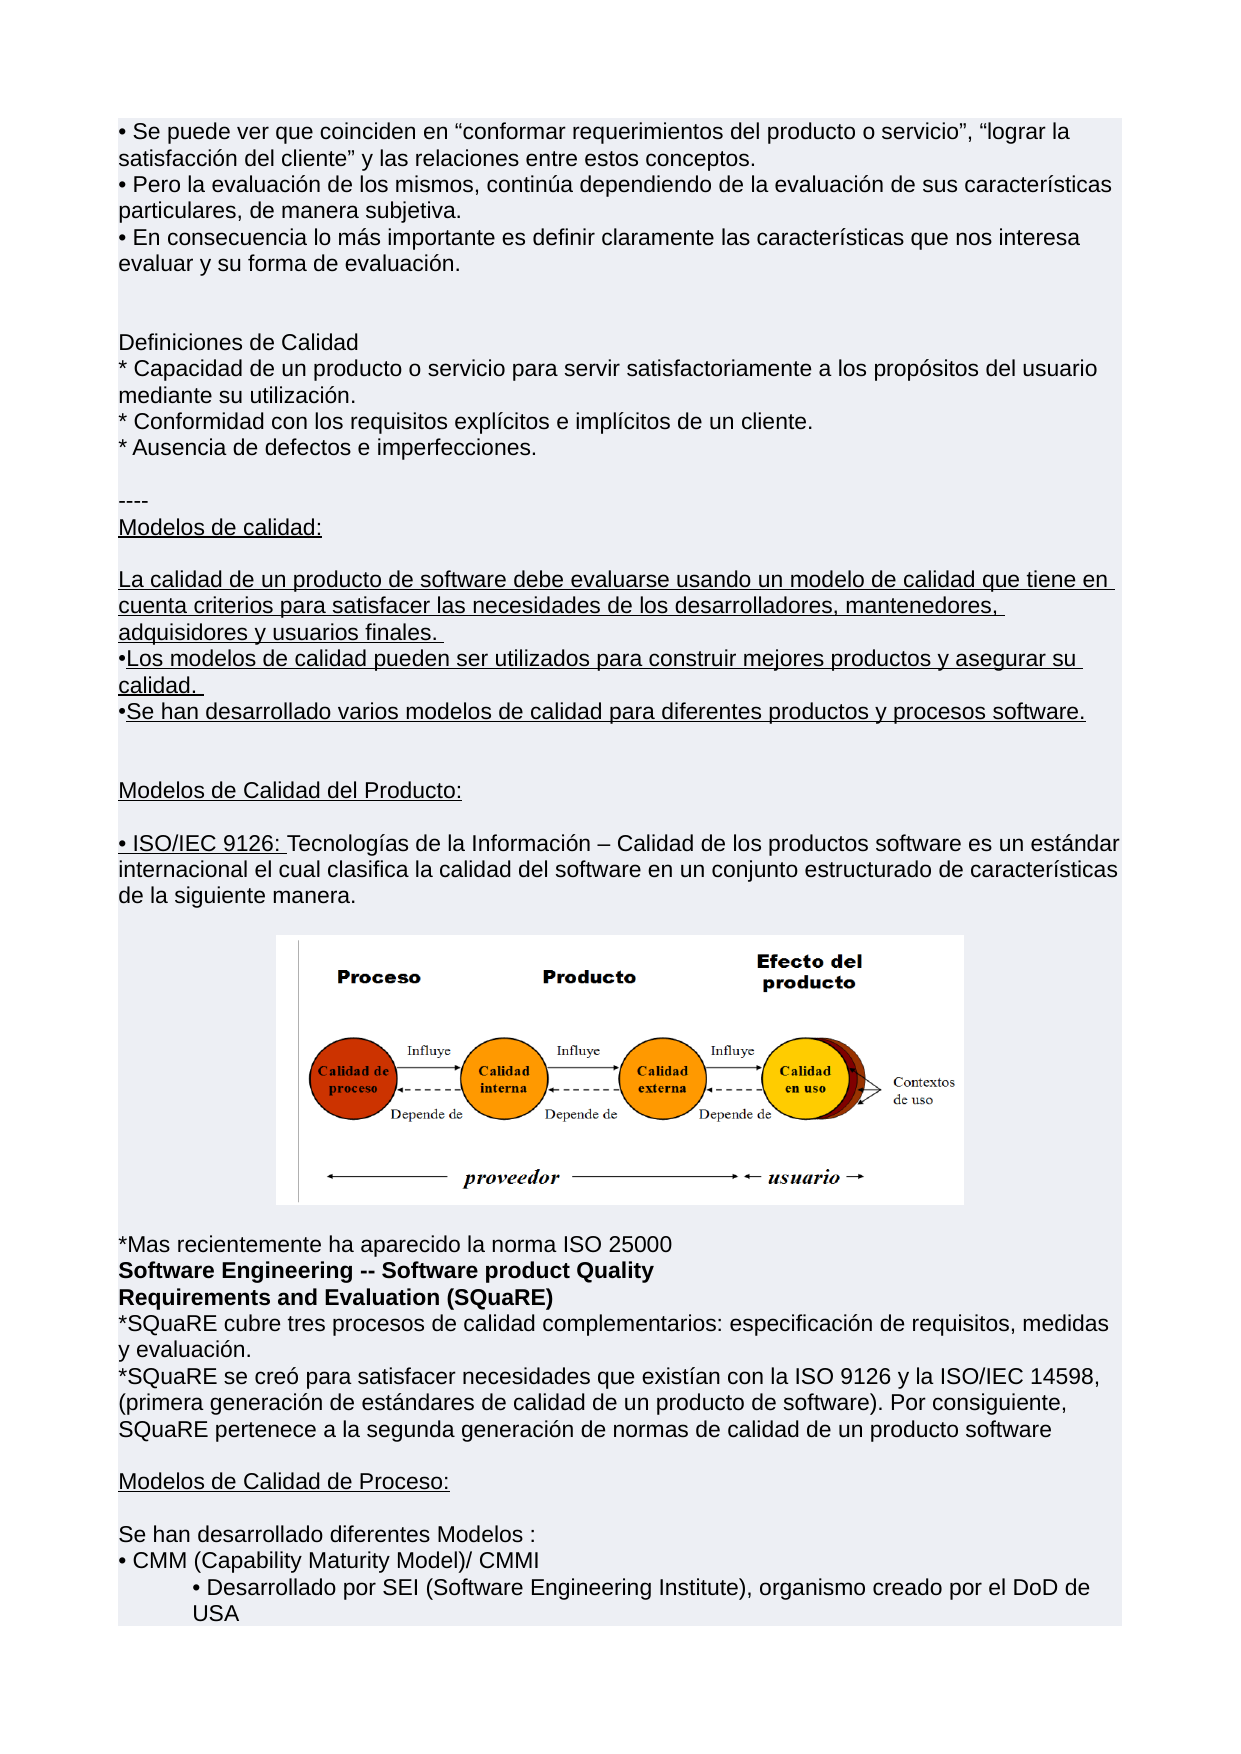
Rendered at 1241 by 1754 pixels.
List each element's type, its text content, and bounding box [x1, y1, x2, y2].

text * Conformidad con los requisitos explícitos e implícitos de un cliente. [118, 408, 1122, 434]
text • ISO/IEC 9126: Tecnologías de la Información – Calidad de los productos software es un estándar internacional el cual clasifica la calidad del software en un conjunto estructurado de características de la siguiente manera. [118, 830, 1122, 909]
text • Pero la evaluación de los mismos, continúa dependiendo de la evaluación de sus características particulares, de manera subjetiva. [118, 171, 1122, 223]
list Se han desarrollado varios modelos de calidad para diferentes productos y procesos software. [118, 698, 1122, 724]
text Requirements and Evaluation (SQuaRE) [118, 1284, 1122, 1310]
text • CMM (Capability Maturity Model)/ CMMI [118, 1547, 1122, 1574]
list Los modelos de calidad pueden ser utilizados para construir mejores productos y asegurar su calidad. [118, 645, 1122, 698]
text Modelos de Calidad del Producto: [118, 777, 1122, 803]
text * Capacidad de un producto o servicio para servir satisfactoriamente a los propósitos del usuario mediante su utilización. [118, 355, 1122, 408]
text *Mas recientemente ha aparecido la norma ISO 25000 [118, 1231, 1122, 1257]
text Software Engineering -- Software product Quality [118, 1257, 1122, 1284]
text ---- [118, 487, 1122, 513]
text Modelos de Calidad de Proceso: [118, 1468, 1122, 1494]
text Se han desarrollado diferentes Modelos : [118, 1521, 1122, 1547]
text • Desarrollado por SEI (Software Engineering Institute), organismo creado por el DoD de USA [118, 1574, 1122, 1626]
list Modelos de calidad: [118, 513, 1122, 540]
list La calidad de un producto de software debe evaluarse usando un modelo de calidad que tiene en cuenta criterios para satisfacer las necesidades de los desarrolladores, mantenedores, adquisidores y usuarios finales. [118, 566, 1122, 645]
text *SQuaRE cubre tres procesos de calidad complementarios: especificación de requisitos, medidas y evaluación. [118, 1310, 1122, 1363]
text Definiciones de Calidad [118, 329, 1122, 355]
text • En consecuencia lo más importante es definir claramente las características que nos interesa evaluar y su forma de evaluación. [118, 223, 1122, 276]
text * Ausencia de defectos e imperfecciones. [118, 434, 1122, 461]
text • Se puede ver que coinciden en “conformar requerimientos del producto o servicio”, “lograr la satisfacción del cliente” y las relaciones entre estos conceptos. [118, 118, 1122, 171]
picture [276, 935, 964, 1205]
text *SQuaRE se creó para satisfacer necesidades que existían con la ISO 9126 y la ISO/IEC 14598, (primera generación de estándares de calidad de un producto de software). Por consiguiente, SQuaRE pertenece a la segunda generación de normas de calidad de un producto software [118, 1363, 1122, 1442]
